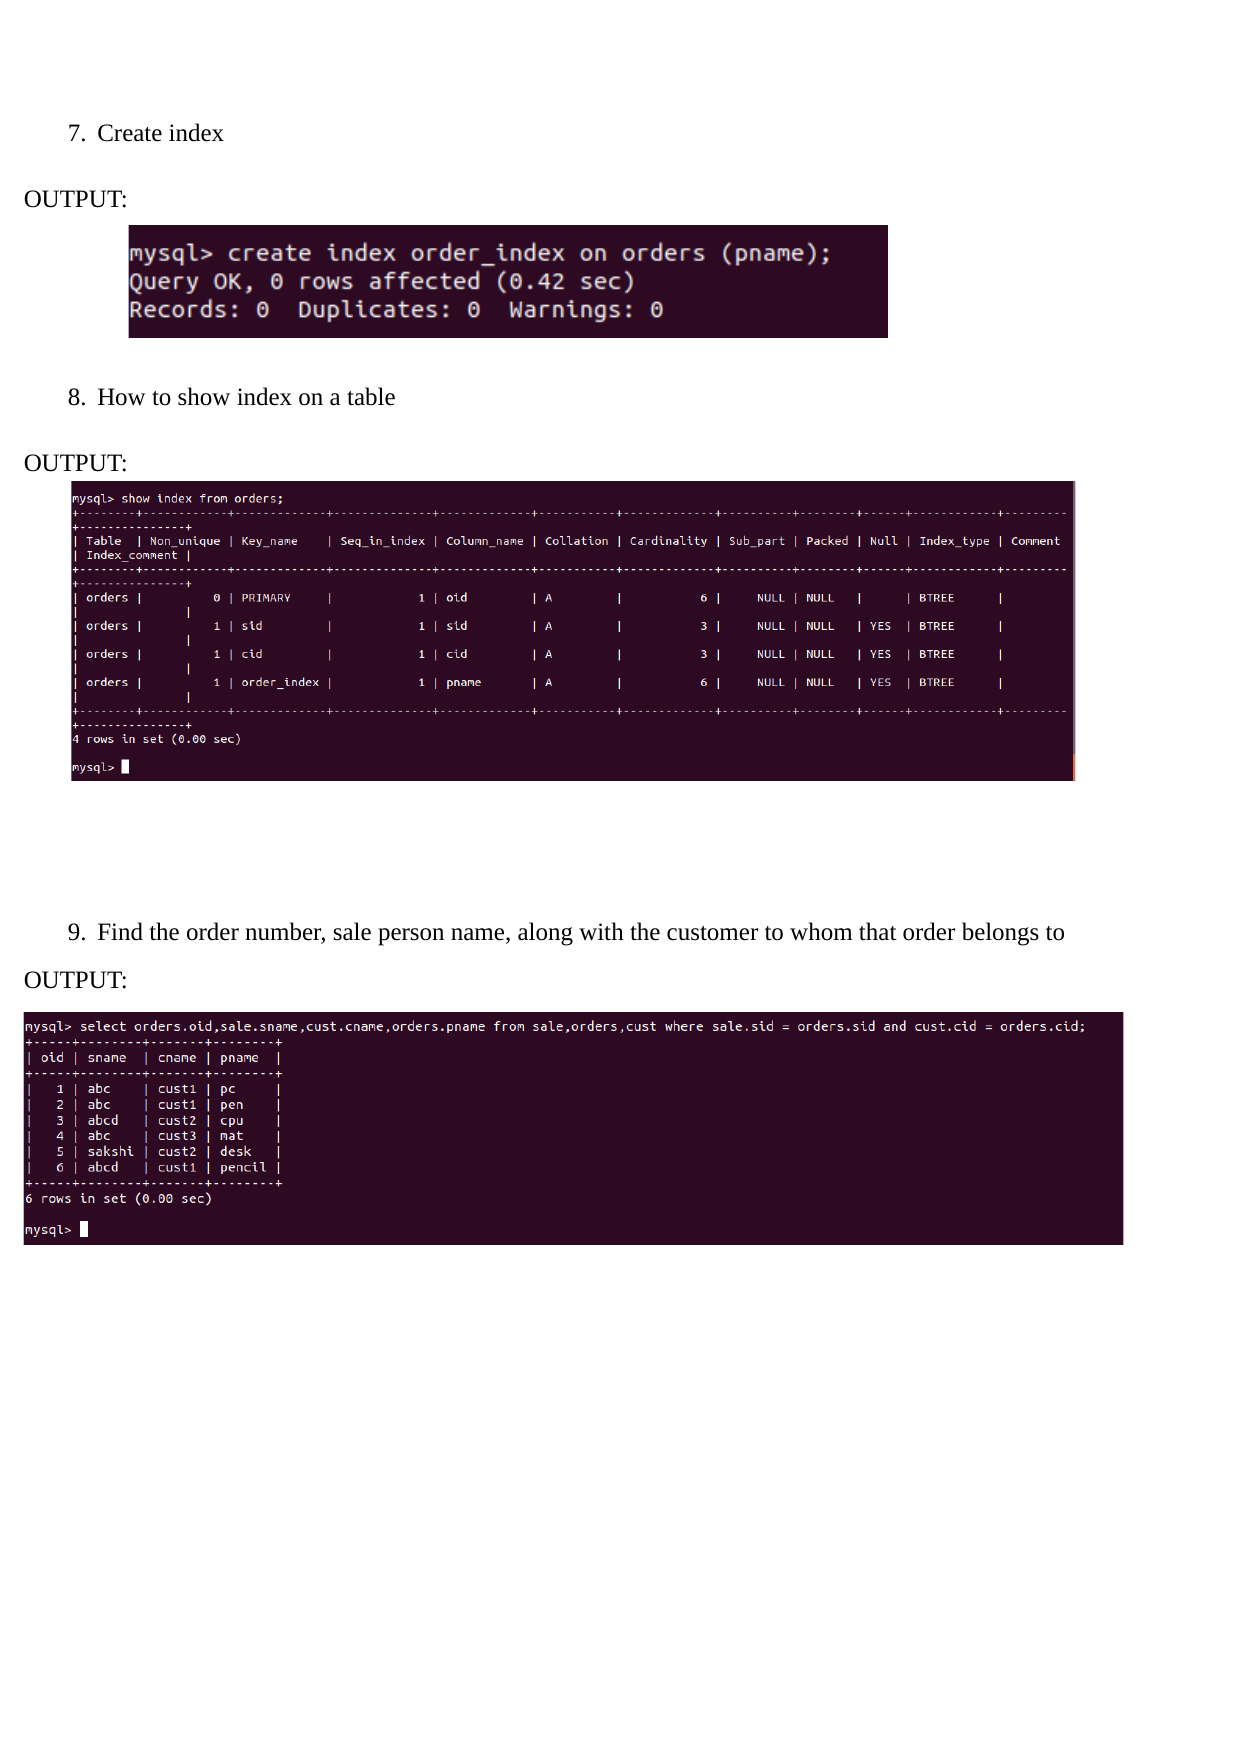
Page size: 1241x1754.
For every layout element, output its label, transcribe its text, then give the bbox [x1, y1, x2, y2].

text OUTPUT: [23, 448, 1123, 477]
picture [71, 481, 1076, 781]
text OUTPUT: [23, 965, 1123, 993]
picture [23, 1012, 1124, 1245]
picture [128, 225, 888, 338]
list Create index [68, 118, 1123, 147]
list Find the order number, sale person name, along with the customer to whom that order belongs to [68, 917, 1123, 946]
list How to show index on a table [68, 382, 1123, 411]
text OUTPUT: [23, 184, 1123, 213]
